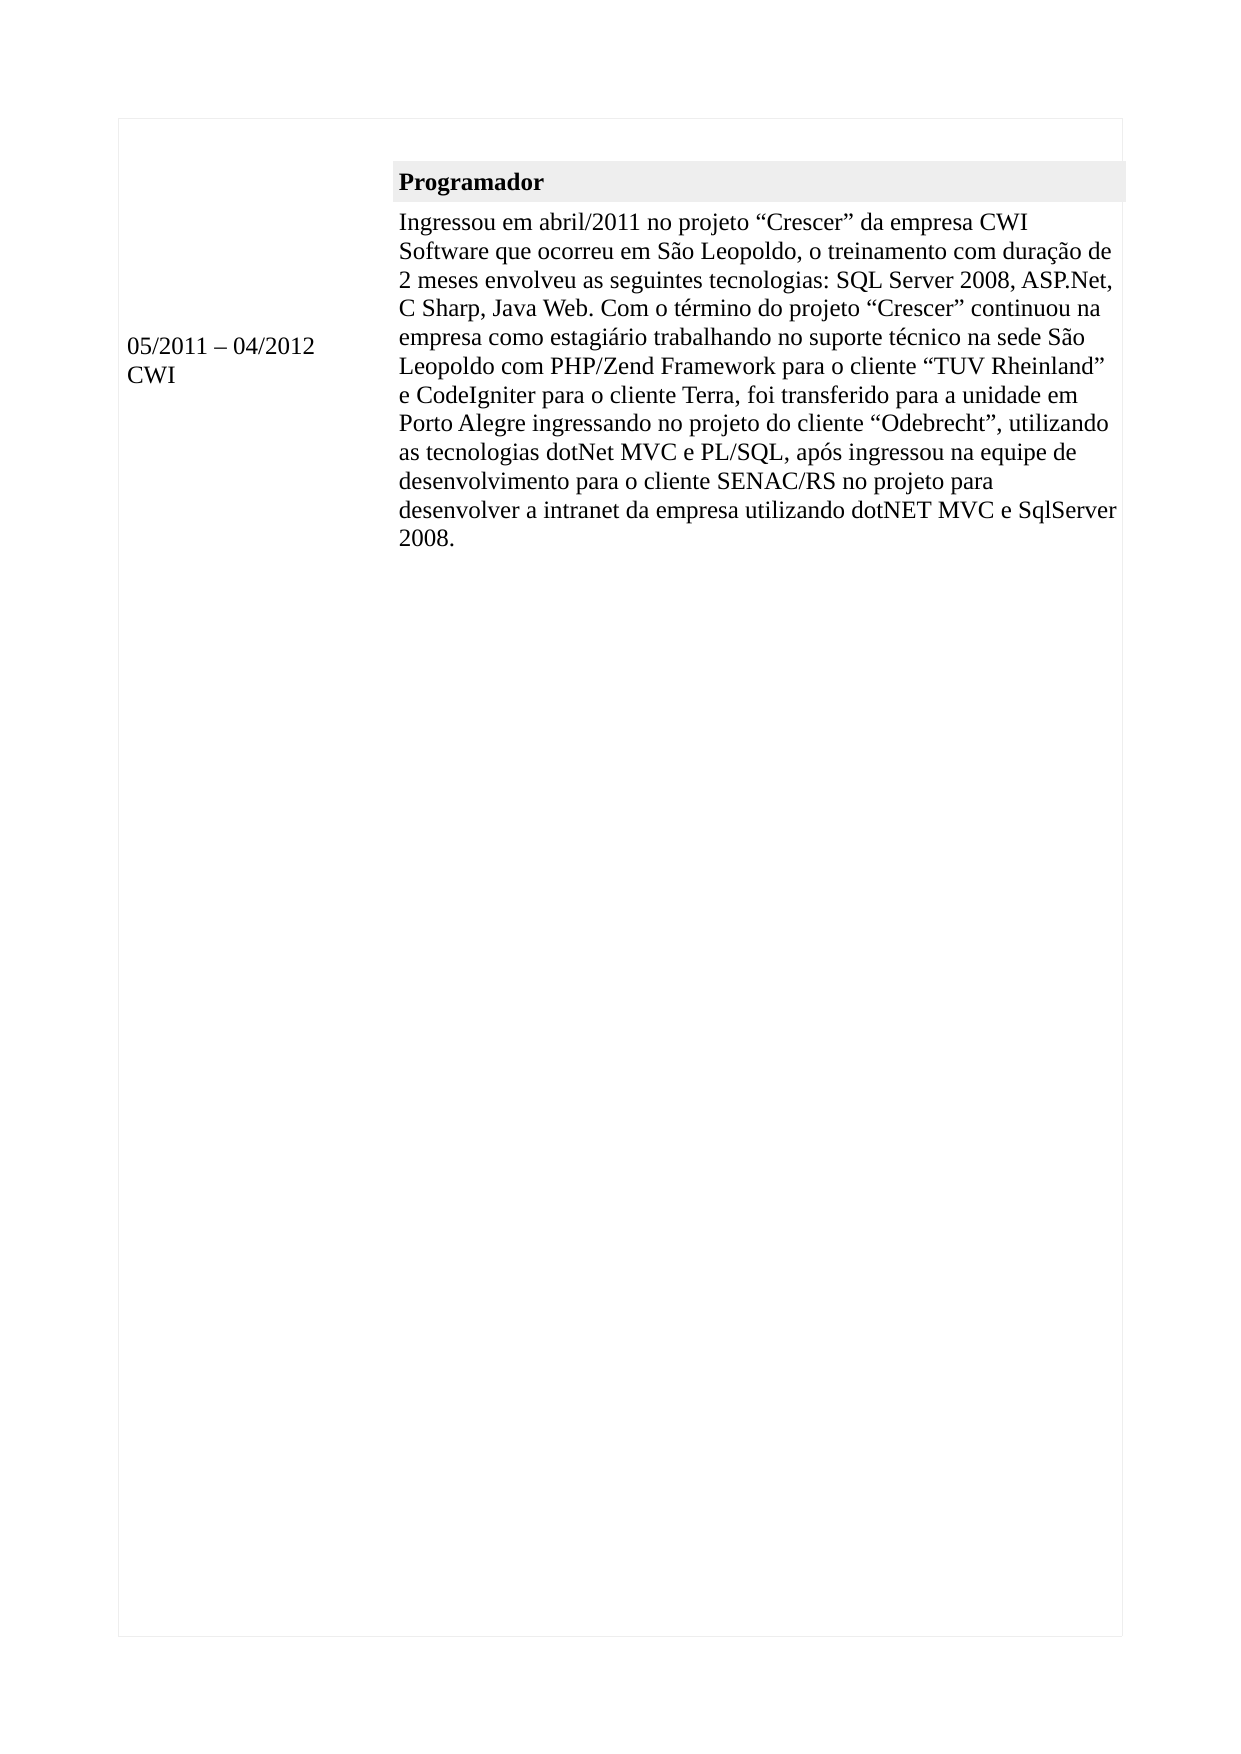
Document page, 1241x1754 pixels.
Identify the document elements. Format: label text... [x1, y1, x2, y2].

table_cell 05/2011 – 04/2012 CWI [121, 161, 393, 558]
table_cell Ingressou em abril/2011 no projeto “Crescer” da empresa CWI Software que ocorreu em São Leopoldo, o treinamento com duração de 2 meses envolveu as seguintes tecnologias: SQL Server 2008, ASP.Net, C Sharp, Java Web. Com o término do projeto “Crescer” continuou na empresa como estagiário trabalhando no suporte técnico na sede São Leopoldo com PHP/Zend Framework para o cliente “TUV Rheinland” e CodeIgniter para o cliente Terra, foi transferido para a unidade em Porto Alegre ingressando no projeto do cliente “Odebrecht”, utilizando as tecnologias dotNet MVC e PL/SQL, após ingressou na equipe de desenvolvimento para o cliente SENAC/RS no projeto para desenvolver a intranet da empresa utilizando dotNET MVC e SqlServer 2008. [393, 202, 1122, 558]
table_cell [121, 121, 393, 161]
table_cell [393, 121, 1122, 161]
table_cell Programador [393, 161, 1122, 202]
